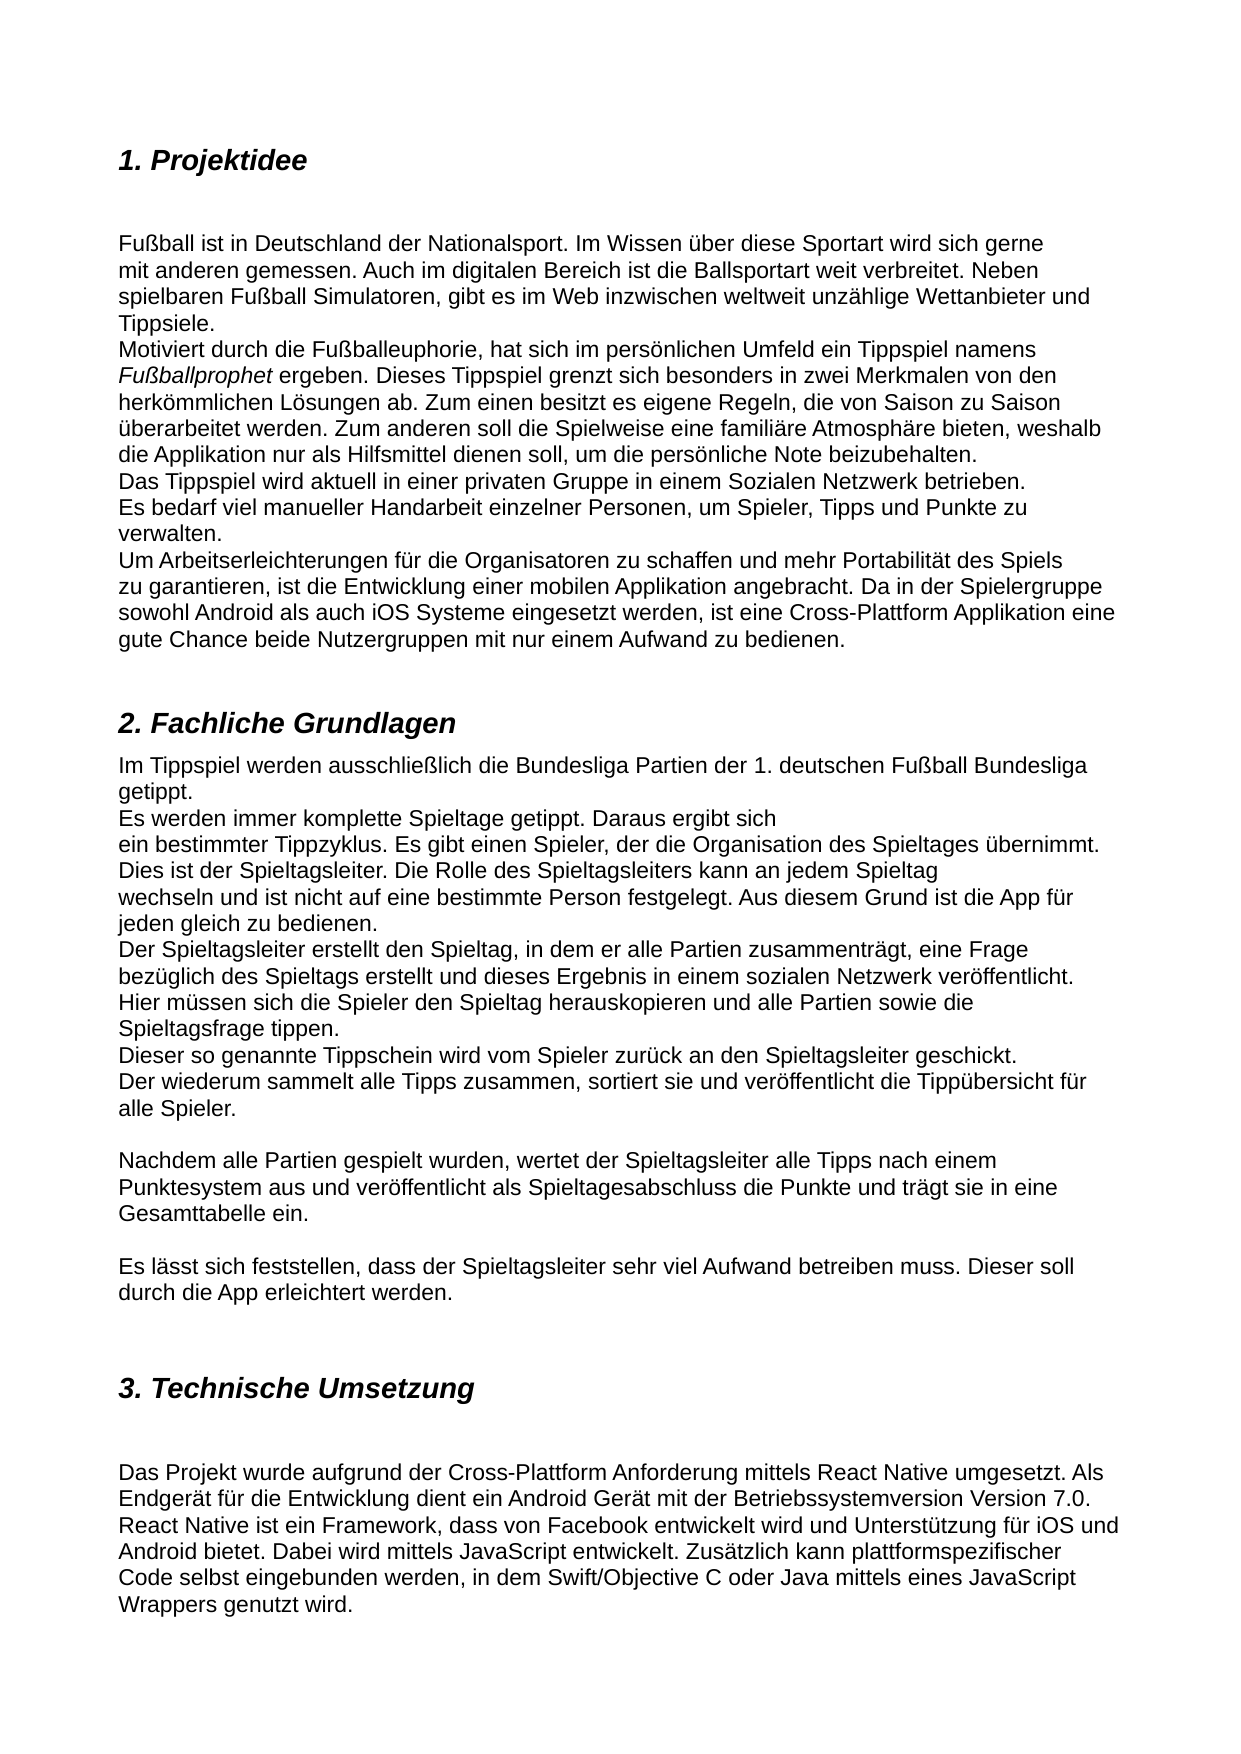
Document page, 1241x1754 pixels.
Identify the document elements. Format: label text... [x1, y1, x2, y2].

text Der Spieltagsleiter erstellt den Spieltag, in dem er alle Partien zusammenträgt, eine Frage bezüglich des Spieltags erstellt und dieses Ergebnis in einem sozialen Netzwerk veröffentlicht. [118, 936, 1122, 989]
subtitle 3. Technische Umsetzung [118, 1372, 1122, 1405]
text Es lässt sich feststellen, dass der Spieltagsleiter sehr viel Aufwand betreiben muss. Dieser soll durch die App erleichtert werden. [118, 1253, 1122, 1305]
text Dies ist der Spieltagsleiter. Die Rolle des Spieltagsleiters kann an jedem Spieltag [118, 857, 1122, 884]
text Es werden immer komplette Spieltage getippt. Daraus ergibt sich [118, 804, 1122, 831]
text Fußballprophet ergeben. Dieses Tippspiel grenzt sich besonders in zwei Merkmalen von den herkömmlichen Lösungen ab. Zum einen besitzt es eigene Regeln, die von Saison zu Saison [118, 362, 1122, 415]
text Es bedarf viel manueller Handarbeit einzelner Personen, um Spieler, Tipps und Punkte zu [118, 494, 1122, 520]
text Um Arbeitserleichterungen für die Organisatoren zu schaffen und mehr Portabilität des Spiels [118, 547, 1122, 573]
text mit anderen gemessen. Auch im digitalen Bereich ist die Ballsportart weit verbreitet. Neben [118, 257, 1122, 283]
subtitle 2. Fachliche Grundlagen [118, 706, 1122, 739]
text Dieser so genannte Tippschein wird vom Spieler zurück an den Spieltagsleiter geschickt. [118, 1042, 1122, 1068]
text Hier müssen sich die Spieler den Spieltag herauskopieren und alle Partien sowie die Spieltagsfrage tippen. [118, 989, 1122, 1042]
text wechseln und ist nicht auf eine bestimmte Person festgelegt. Aus diesem Grund ist die App für jeden gleich zu bedienen. [118, 884, 1122, 936]
text Motiviert durch die Fußballeuphorie, hat sich im persönlichen Umfeld ein Tippspiel namens [118, 336, 1122, 362]
text Das Projekt wurde aufgrund der Cross-Plattform Anforderung mittels React Native umgesetzt. Als Endgerät für die Entwicklung dient ein Android Gerät mit der Betriebssystemversion Version 7.0. [118, 1459, 1122, 1512]
text ein bestimmter Tippzyklus. Es gibt einen Spieler, der die Organisation des Spieltages übernimmt. [118, 831, 1122, 857]
text verwalten. [118, 520, 1122, 547]
text Nachdem alle Partien gespielt wurden, wertet der Spieltagsleiter alle Tipps nach einem Punktesystem aus und veröffentlicht als Spieltagesabschluss die Punkte und trägt sie in eine Gesamttabelle ein. [118, 1147, 1122, 1226]
text überarbeitet werden. Zum anderen soll die Spielweise eine familiäre Atmosphäre bieten, weshalb die Applikation nur als Hilfsmittel dienen soll, um die persönliche Note beizubehalten. [118, 415, 1122, 468]
text Fußball ist in Deutschland der Nationalsport. Im Wissen über diese Sportart wird sich gerne [118, 230, 1122, 257]
text zu garantieren, ist die Entwicklung einer mobilen Applikation angebracht. Da in der Spielergruppe sowohl Android als auch iOS Systeme eingesetzt werden, ist eine Cross-Plattform Applikation eine gute Chance beide Nutzergruppen mit nur einem Aufwand zu bedienen. [118, 573, 1122, 652]
text Im Tippspiel werden ausschließlich die Bundesliga Partien der 1. deutschen Fußball Bundesliga getippt. [118, 752, 1122, 804]
text spielbaren Fußball Simulatoren, gibt es im Web inzwischen weltweit unzählige Wettanbieter und Tippsiele. [118, 283, 1122, 336]
text Das Tippspiel wird aktuell in einer privaten Gruppe in einem Sozialen Netzwerk betrieben. [118, 468, 1122, 494]
text Der wiederum sammelt alle Tipps zusammen, sortiert sie und veröffentlicht die Tippübersicht für alle Spieler. [118, 1068, 1122, 1121]
text React Native ist ein Framework, dass von Facebook entwickelt wird und Unterstützung für iOS und Android bietet. Dabei wird mittels JavaScript entwickelt. Zusätzlich kann plattformspezifischer Code selbst eingebunden werden, in dem Swift/Objective C oder Java mittels eines JavaScript Wrappers genutzt wird. [118, 1512, 1122, 1617]
subtitle 1. Projektidee [118, 143, 1122, 177]
